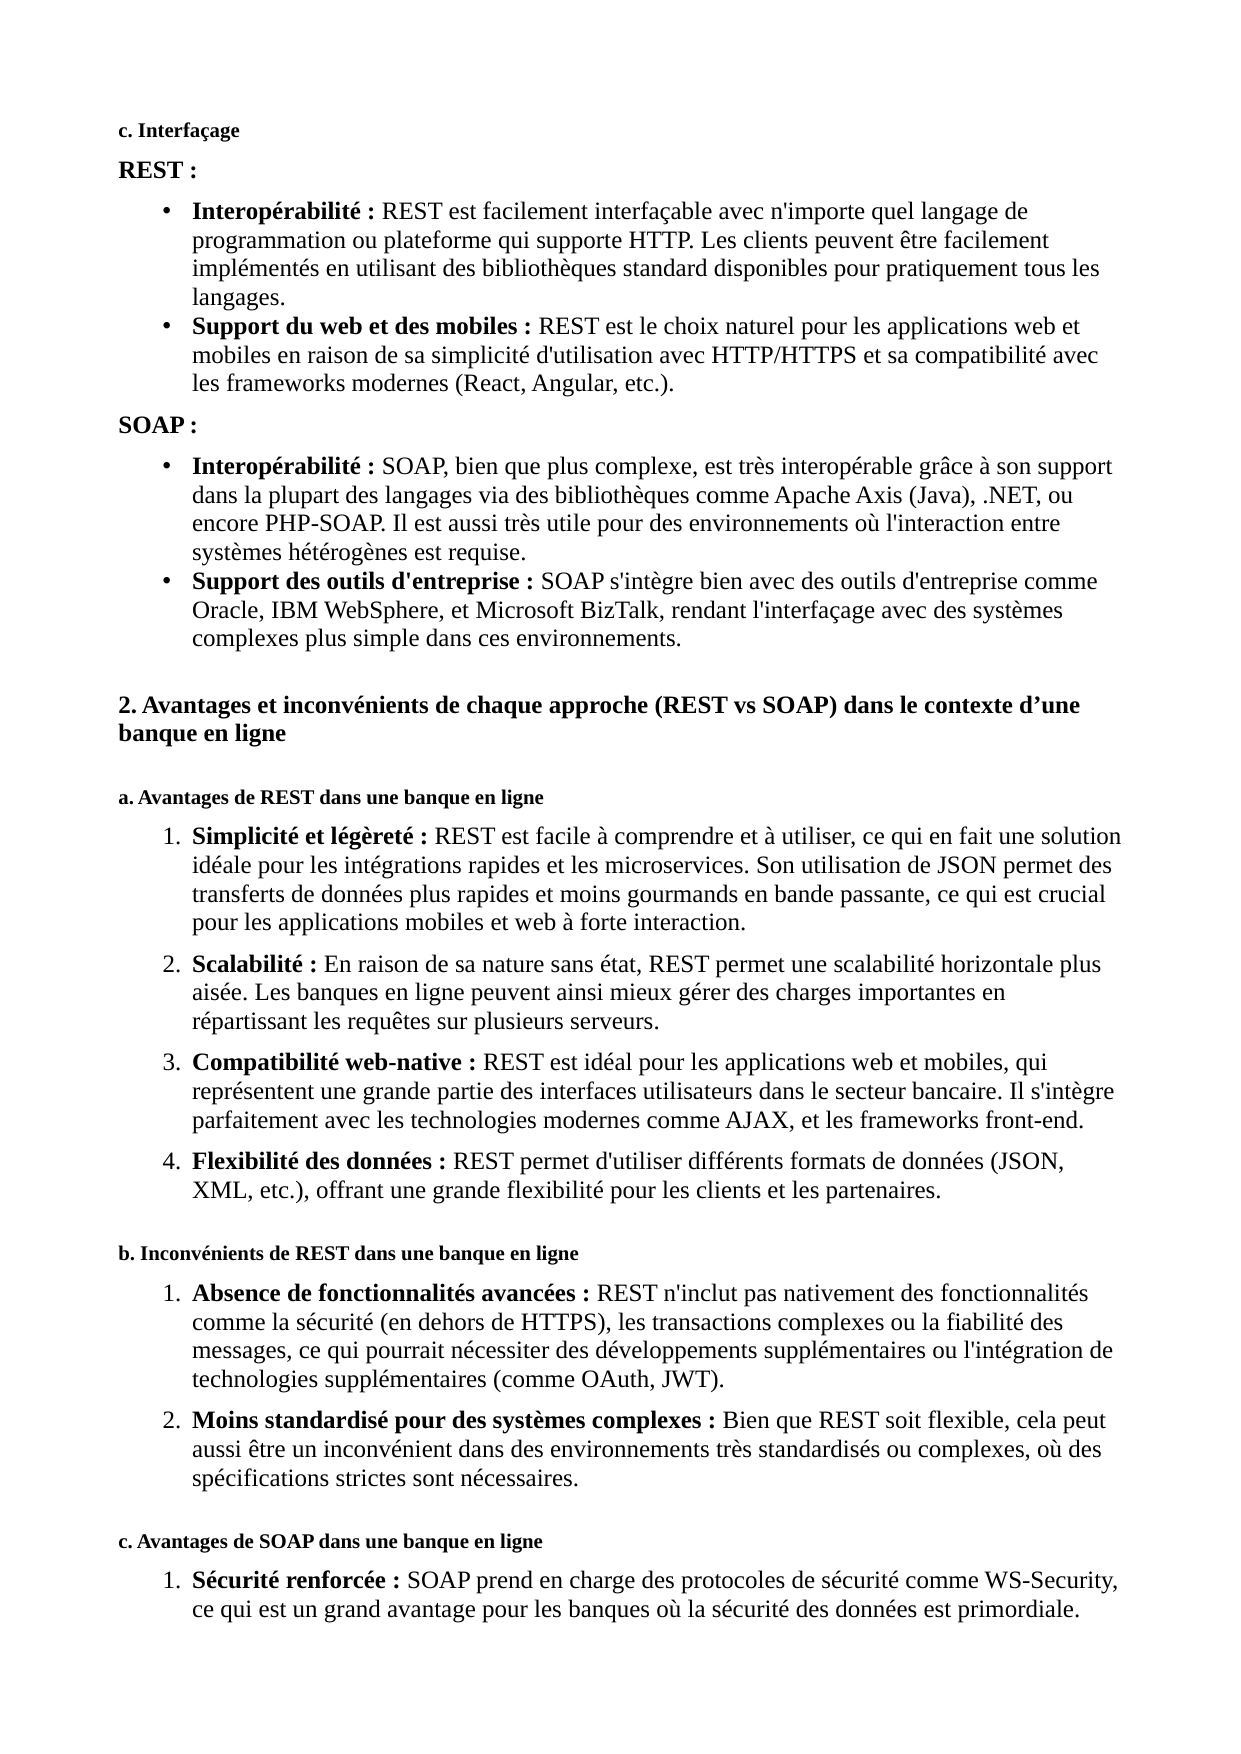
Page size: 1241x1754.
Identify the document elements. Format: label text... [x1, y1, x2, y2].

list Support du web et des mobiles : REST est le choix naturel pour les applications web et mobiles en raison de sa simplicité d'utilisation avec HTTP/HTTPS et sa compatibilité avec les frameworks modernes (React, Angular, etc.). [162, 311, 1122, 397]
list Absence de fonctionnalités avancées : REST n'inclut pas nativement des fonctionnalités comme la sécurité (en dehors de HTTPS), les transactions complexes ou la fiabilité des messages, ce qui pourrait nécessiter des développements supplémentaires ou l'intégration de technologies supplémentaires (comme OAuth, JWT). [162, 1278, 1122, 1393]
subtitle c. Interfaçage [118, 118, 1122, 142]
list Flexibilité des données : REST permet d'utiliser différents formats de données (JSON, XML, etc.), offrant une grande flexibilité pour les clients et les partenaires. [162, 1146, 1122, 1204]
list Support des outils d'entreprise : SOAP s'intègre bien avec des outils d'entreprise comme Oracle, IBM WebSphere, et Microsoft BizTalk, rendant l'interfaçage avec des systèmes complexes plus simple dans ces environnements. [162, 566, 1122, 652]
text SOAP : [118, 410, 1122, 438]
text REST : [118, 155, 1122, 183]
list Sécurité renforcée : SOAP prend en charge des protocoles de sécurité comme WS-Security, ce qui est un grand avantage pour les banques où la sécurité des données est primordiale. [162, 1566, 1122, 1623]
list Scalabilité : En raison de sa nature sans état, REST permet une scalabilité horizontale plus aisée. Les banques en ligne peuvent ainsi mieux gérer des charges importantes en répartissant les requêtes sur plusieurs serveurs. [162, 949, 1122, 1035]
subtitle a. Avantages de REST dans une banque en ligne [118, 785, 1122, 809]
subtitle b. Inconvénients de REST dans une banque en ligne [118, 1241, 1122, 1265]
subtitle c. Avantages de SOAP dans une banque en ligne [118, 1529, 1122, 1553]
list Simplicité et légèreté : REST est facile à comprendre et à utiliser, ce qui en fait une solution idéale pour les intégrations rapides et les microservices. Son utilisation de JSON permet des transferts de données plus rapides et moins gourmands en bande passante, ce qui est crucial pour les applications mobiles et web à forte interaction. [162, 821, 1122, 936]
list Interopérabilité : SOAP, bien que plus complexe, est très interopérable grâce à son support dans la plupart des langages via des bibliothèques comme Apache Axis (Java), .NET, ou encore PHP-SOAP. Il est aussi très utile pour des environnements où l'interaction entre systèmes hétérogènes est requise. [162, 451, 1122, 566]
list Interopérabilité : REST est facilement interfaçable avec n'importe quel langage de programmation ou plateforme qui supporte HTTP. Les clients peuvent être facilement implémentés en utilisant des bibliothèques standard disponibles pour pratiquement tous les langages. [162, 196, 1122, 311]
subtitle 2. Avantages et inconvénients de chaque approche (REST vs SOAP) dans le contexte d’une banque en ligne [118, 690, 1122, 747]
list Moins standardisé pour des systèmes complexes : Bien que REST soit flexible, cela peut aussi être un inconvénient dans des environnements très standardisés ou complexes, où des spécifications strictes sont nécessaires. [162, 1405, 1122, 1492]
list Compatibilité web-native : REST est idéal pour les applications web et mobiles, qui représentent une grande partie des interfaces utilisateurs dans le secteur bancaire. Il s'intègre parfaitement avec les technologies modernes comme AJAX, et les frameworks front-end. [162, 1047, 1122, 1134]
